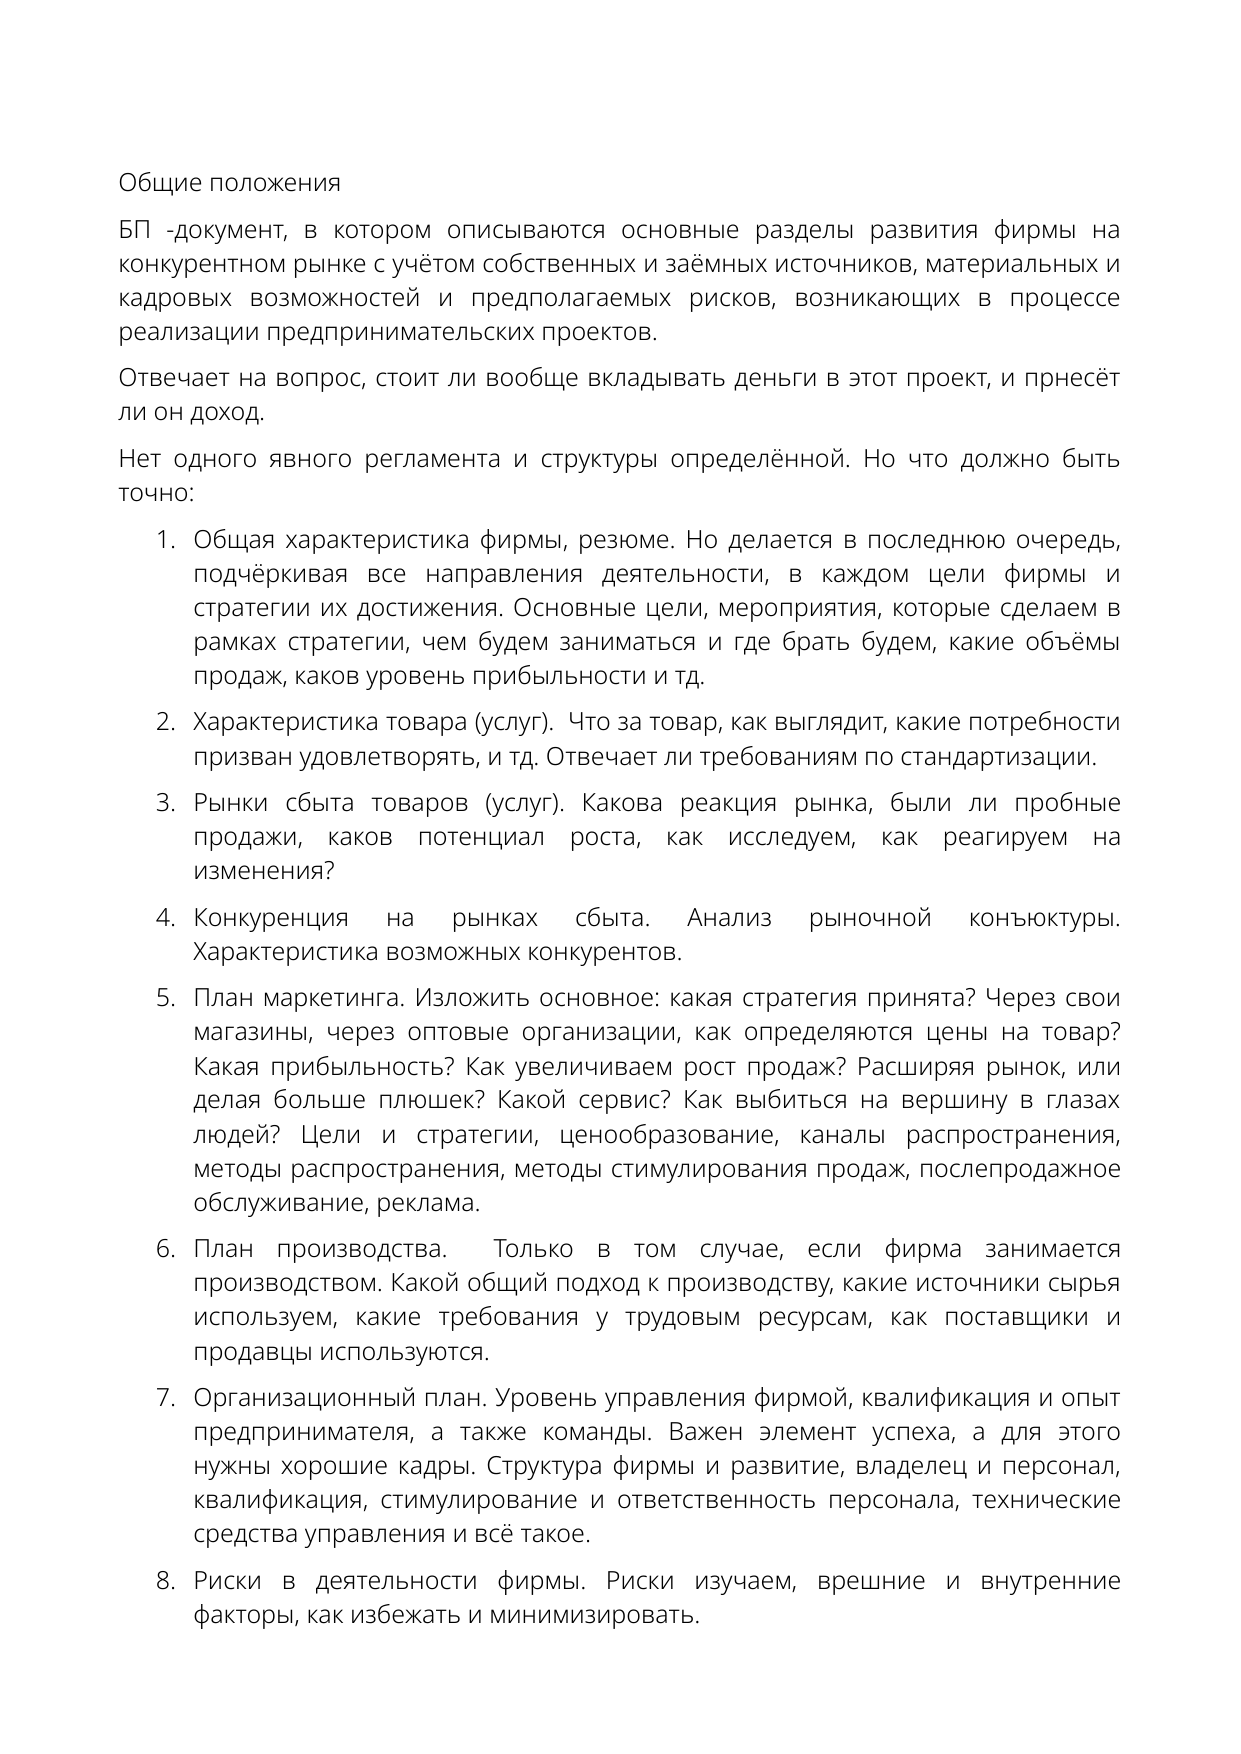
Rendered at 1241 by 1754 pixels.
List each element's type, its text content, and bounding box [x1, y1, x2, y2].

list Характеристика товара (услуг). Что за товар, как выглядит, какие потребности призван удовлетворять, и тд. Отвечает ли требованиям по стандартизации. [156, 704, 1122, 772]
list План маркетинга. Изложить основное: какая стратегия принята? Через свои магазины, через оптовые организации, как определяются цены на товар? Какая прибыльность? Как увеличиваем рост продаж? Расширяя рынок, или делая больше плюшек? Какой сервис? Как выбиться на вершину в глазах людей? Цели и стратегии, ценообразование, каналы распространения, методы распространения, методы стимулирования продаж, послепродажное обслуживание, реклама. [156, 980, 1122, 1218]
list Рынки сбыта товаров (услуг). Какова реакция рынка, были ли пробные продажи, каков потенциал роста, как исследуем, как реагируем на изменения? [156, 785, 1122, 887]
text Нет одного явного регламента и структуры определённой. Но что должно быть точно: [118, 441, 1122, 509]
text Отвечает на вопрос, стоит ли вообще вкладывать деньги в этот проект, и прнесёт ли он доход. [118, 360, 1122, 428]
text Общие положения [118, 165, 1122, 199]
list Общая характеристика фирмы, резюме. Но делается в последнюю очередь, подчёркивая все направления деятельности, в каждом цели фирмы и стратегии их достижения. Основные цели, мероприятия, которые сделаем в рамках стратегии, чем будем заниматься и где брать будем, какие объёмы продаж, каков уровень прибыльности и тд. [156, 521, 1122, 692]
list Организационный план. Уровень управления фирмой, квалификация и опыт предпринимателя, а также команды. Важен элемент успеха, а для этого нужны хорошие кадры. Структура фирмы и развитие, владелец и персонал, квалификация, стимулирование и ответственность персонала, технические средства управления и всё такое. [156, 1380, 1122, 1550]
list План производства. Только в том случае, если фирма занимается производством. Какой общий подход к производству, какие источники сырья используем, какие требования у трудовым ресурсам, как поставщики и продавцы используются. [156, 1231, 1122, 1367]
list Риски в деятельности фирмы. Риски изучаем, врешние и внутренние факторы, как избежать и минимизировать. [156, 1562, 1122, 1631]
list Конкуренция на рынках сбыта. Анализ рыночной конъюктуры. Характеристика возможных конкурентов. [156, 899, 1122, 967]
text БП -документ, в котором описываются основные разделы развития фирмы на конкурентном рынке с учётом собственных и заёмных источников, материальных и кадровых возможностей и предполагаемых рисков, возникающих в процессе реализации предпринимательских проектов. [118, 211, 1122, 347]
